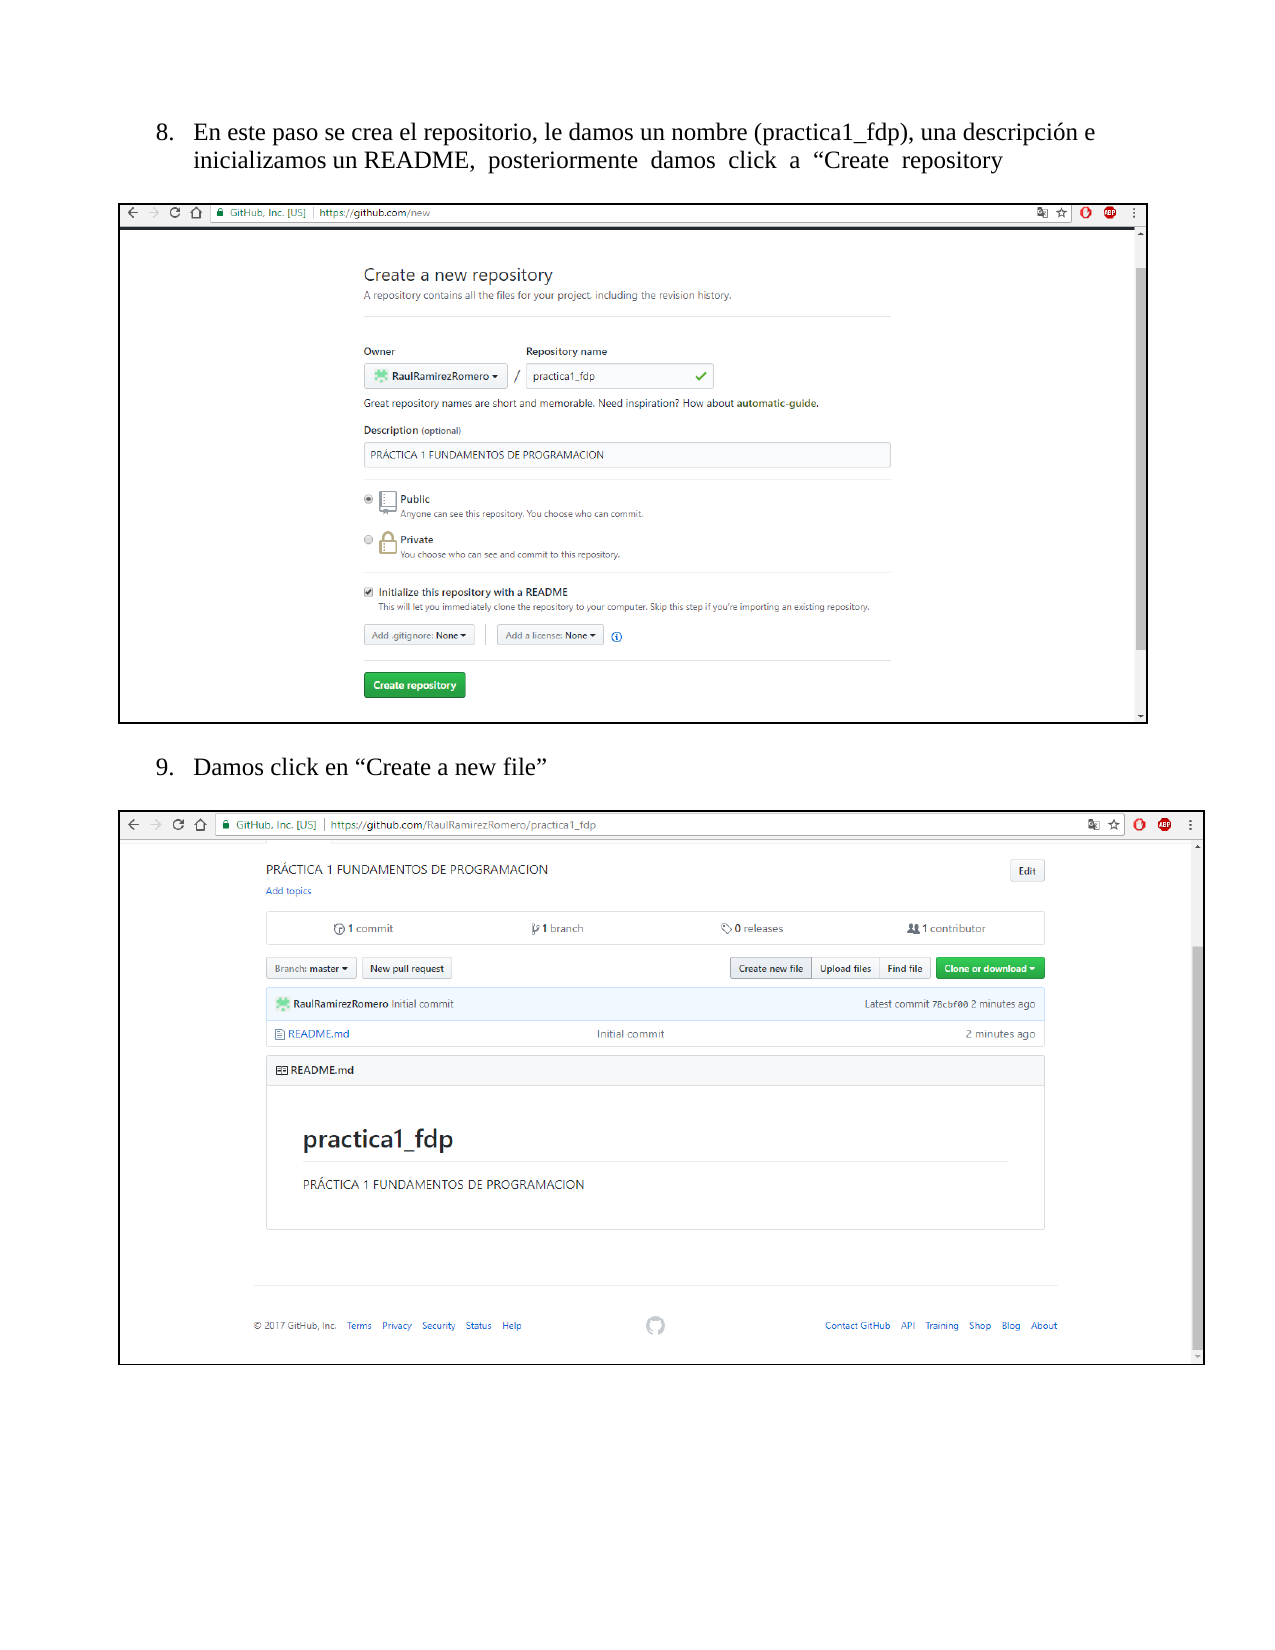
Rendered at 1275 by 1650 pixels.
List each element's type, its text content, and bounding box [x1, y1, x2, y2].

list Damos click en “Create a new file” [156, 752, 1205, 781]
list En este paso se crea el repositorio, le damos un nombre (practica1_fdp), una descripción e inicializamos un README, posteriormente damos click a “Create repository [156, 117, 1205, 174]
